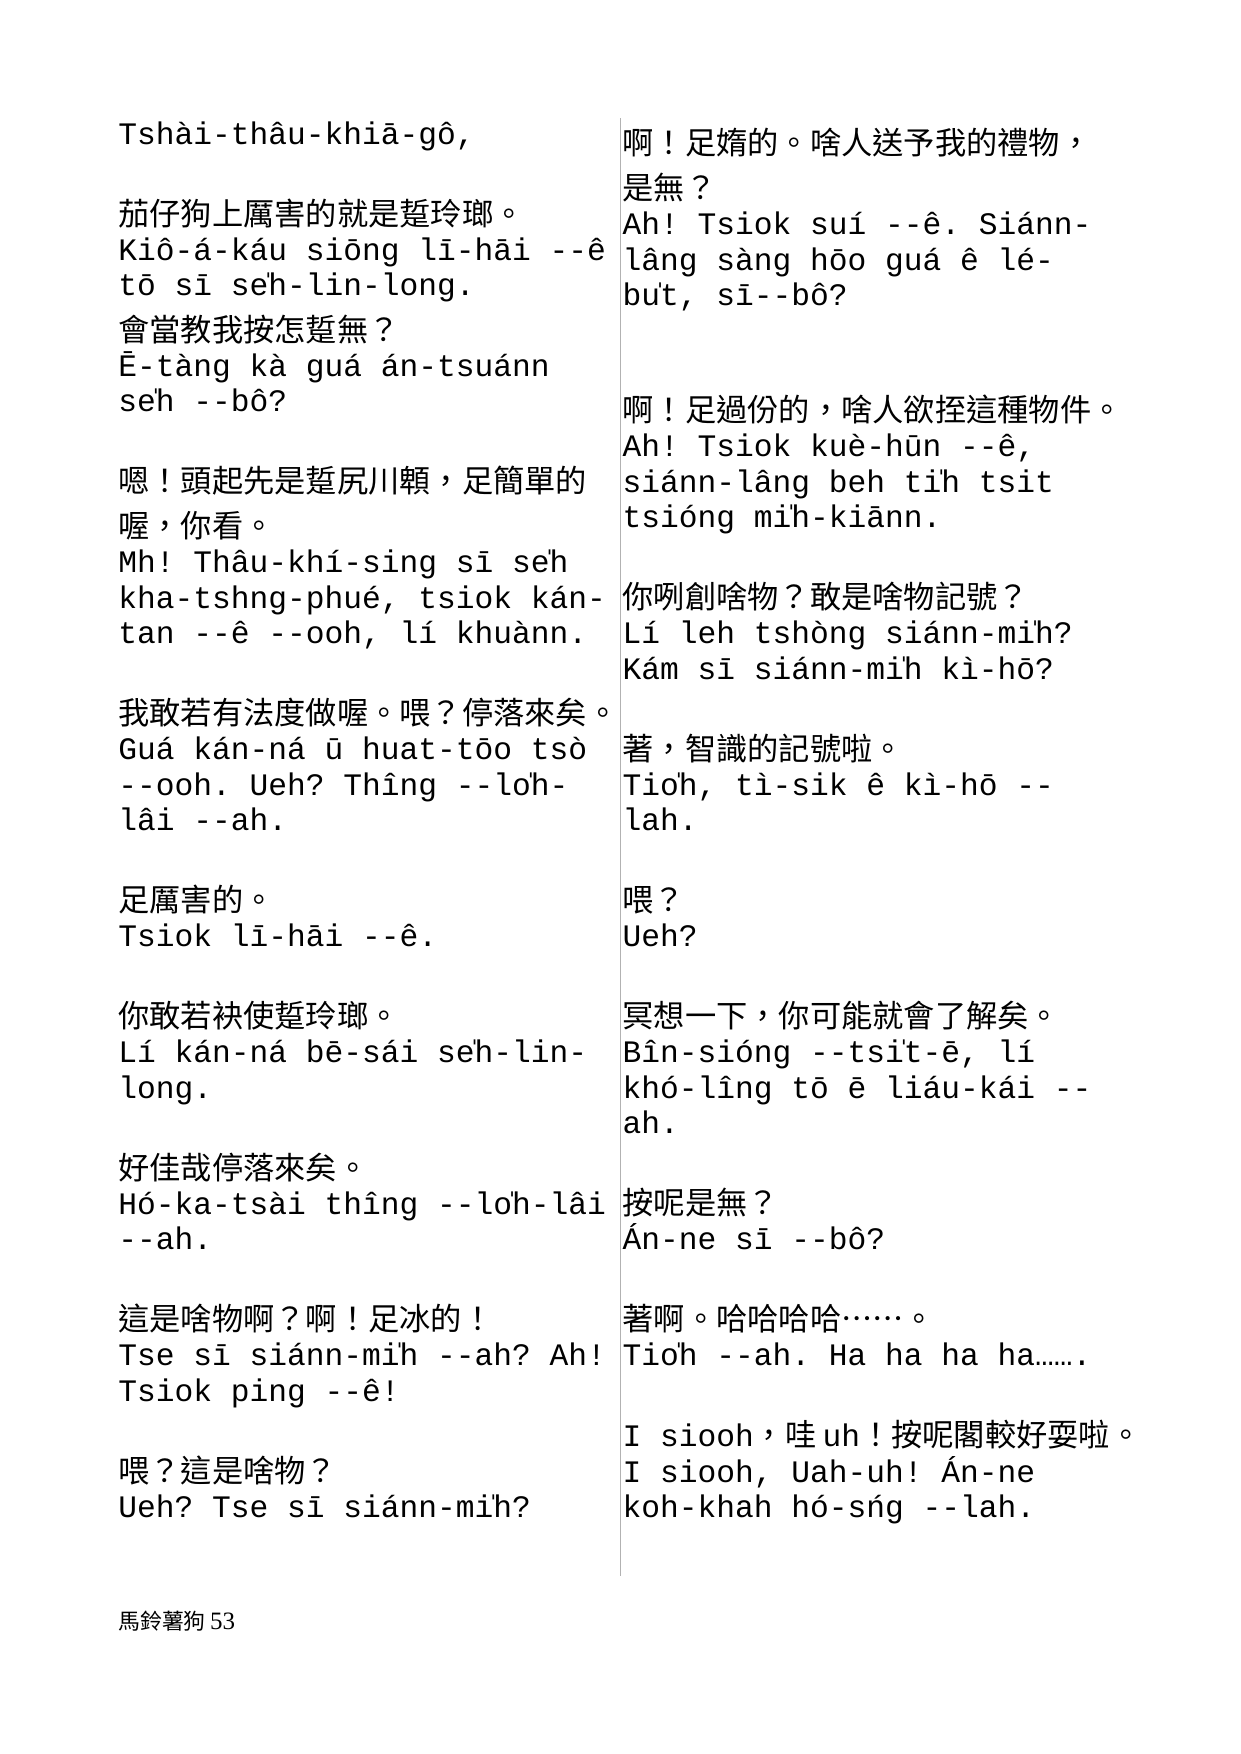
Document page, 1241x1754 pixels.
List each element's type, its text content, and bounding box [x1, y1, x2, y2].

text 按呢是無？ [622, 1178, 1122, 1223]
text 我敢若有法度做喔。喂？停落來矣。 [118, 688, 618, 734]
text 冥想一下，你可能就會了解矣。 [622, 991, 1122, 1037]
text 著啊。哈哈哈哈……。 [622, 1294, 1122, 1339]
text 喂？這是啥物？ [118, 1446, 618, 1491]
text Tse sī siánn-mi̍h --ah? Ah! Tsiok ping --ê! [118, 1339, 618, 1410]
text I siooh, Uah-uh! Án-ne koh-khah hó-sńg --lah. [622, 1456, 1122, 1527]
text Guá kán-ná ū huat-tōo tsò --ooh. Ueh? Thîng --lo̍h-lâi --ah. [118, 734, 618, 840]
text 會當教我按怎踅無？ [118, 305, 618, 350]
text 足厲害的。 [118, 875, 618, 921]
text Mh! Thâu-khí-sing sī se̍h kha-tshng-phué, tsiok kán-tan --ê --ooh, lí khuànn. [118, 547, 618, 653]
text 嗯！頭起先是踅尻川䫌，足簡單的喔，你看。 [118, 456, 618, 547]
text Lí kán-ná bē-sái se̍h-lin-long. [118, 1037, 618, 1107]
text Lí leh tshòng siánn-mi̍h? Kám sī siánn-mi̍h kì-hō? [622, 618, 1122, 688]
text Ueh? [622, 921, 1122, 956]
text Bîn-sióng --tsi̍t-ē, lí khó-lîng tō ē liáu-kái --ah. [622, 1037, 1122, 1143]
text 這是啥物啊？啊！足冰的！ [118, 1294, 618, 1339]
text 好佳哉停落來矣。 [118, 1143, 618, 1188]
text Kiô-á-káu siōng lī-hāi --ê tō sī se̍h-lin-long. [118, 234, 618, 305]
text Ah! Tsiok suí --ê. Siánn-lâng sàng hōo guá ê lé-bu̍t, sī--bô? [622, 208, 1122, 315]
text Hó-ka-tsài thîng --lo̍h-lâi --ah. [118, 1188, 618, 1259]
text Ē-tàng kà guá án-tsuánn se̍h --bô? [118, 350, 618, 421]
text Án-ne sī --bô? [622, 1223, 1122, 1259]
text Ah! Tsiok kuè-hūn --ê, siánn-lâng beh ti̍h tsit tsióng mi̍h-kiānn. [622, 431, 1122, 537]
text 著，智識的記號啦。 [622, 724, 1122, 769]
text 啊！足媠的。啥人送予我的禮物，是無？ [622, 118, 1122, 208]
text 你敢若袂使踅玲瑯。 [118, 991, 618, 1037]
text Ueh? Tse sī siánn-mi̍h? [118, 1491, 618, 1526]
text 啊！足過份的，啥人欲挃這種物件。 [622, 386, 1122, 431]
text Tio̍h, tì-sik ê kì-hō --lah. [622, 769, 1122, 840]
text Tsiok lī-hāi --ê. [118, 921, 618, 956]
text Tshài-thâu-khiā-gô, [118, 118, 618, 153]
text I siooh，哇uh！按呢閣較好耍啦。 [622, 1410, 1122, 1456]
text 你咧創啥物？敢是啥物記號？ [622, 572, 1122, 618]
text 喂？ [622, 875, 1122, 921]
text Tio̍h --ah. Ha ha ha ha……. [622, 1339, 1122, 1375]
text 茄仔狗上厲害的就是踅玲瑯。 [118, 189, 618, 234]
